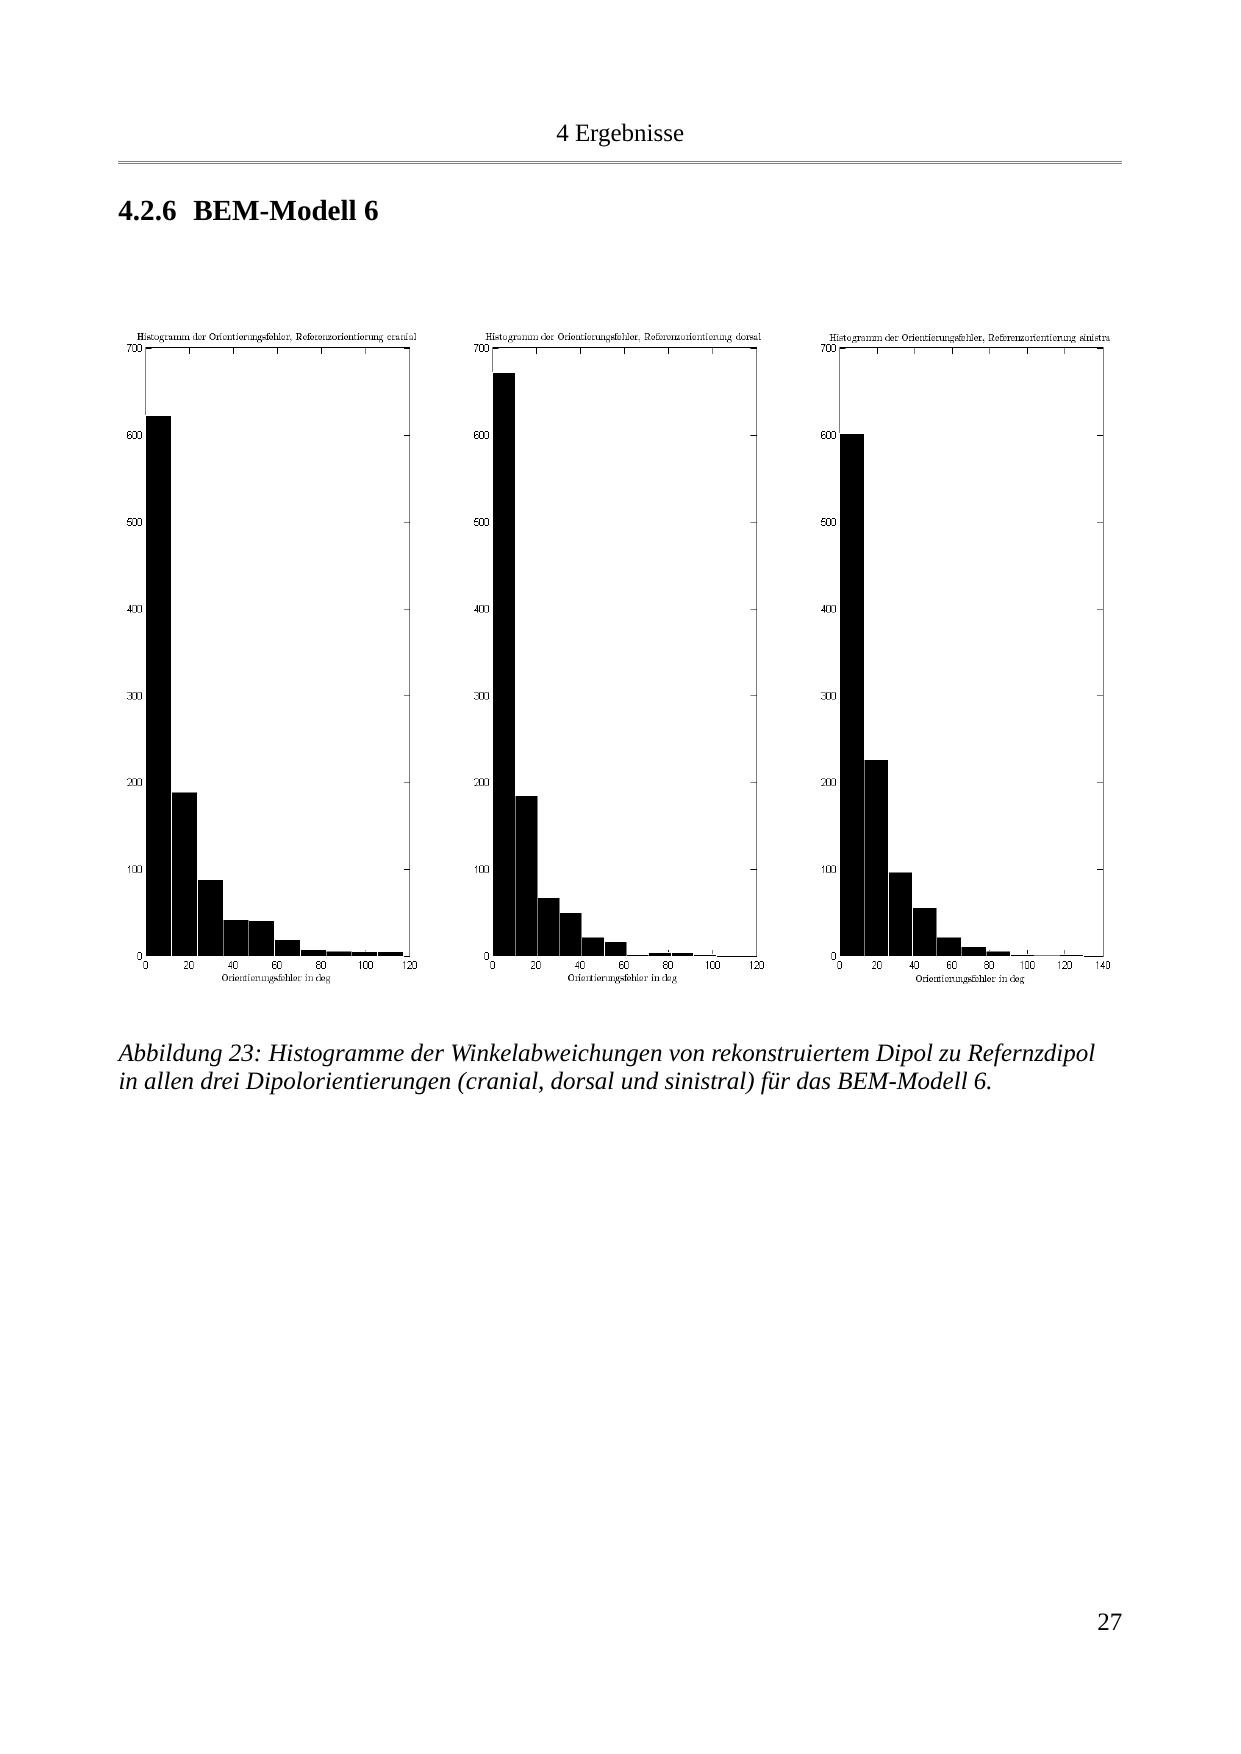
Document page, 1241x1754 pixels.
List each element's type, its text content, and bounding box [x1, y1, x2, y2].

subtitle BEM-Modell 6 [118, 193, 1122, 227]
text Abbildung 23: Histogramme der Winkelabweichungen von rekonstruiertem Dipol zu Refernzdipol in allen drei Dipolorientierungen (cranial, dorsal und sinistral) für das BEM-Modell 6. [118, 1038, 1122, 1095]
picture [118, 292, 1122, 1038]
